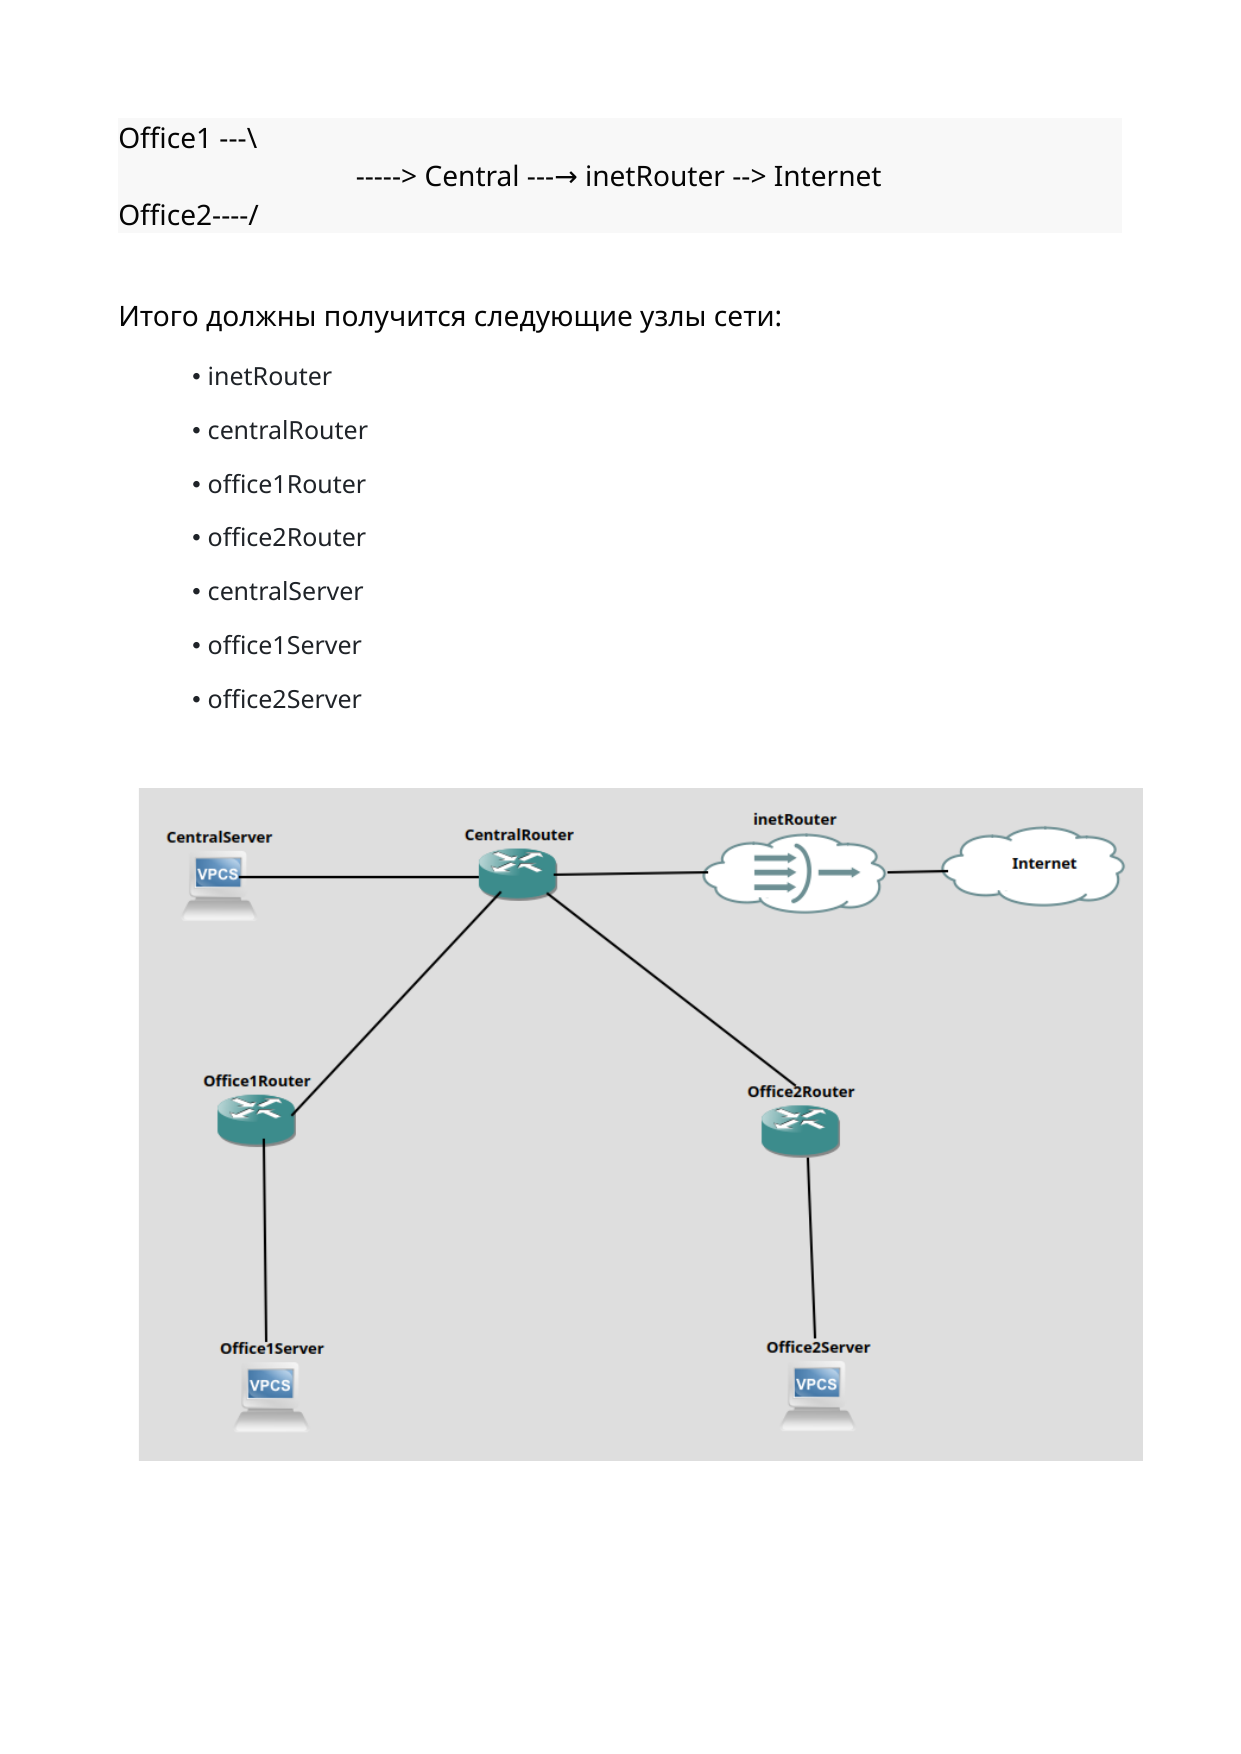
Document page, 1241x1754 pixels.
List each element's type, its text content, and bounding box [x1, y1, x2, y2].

list centralRouter [118, 412, 1122, 447]
list office1Router [118, 466, 1122, 500]
list centralServer [118, 574, 1122, 608]
text Office1 ---\ [118, 118, 1122, 156]
list office2Server [118, 681, 1122, 715]
text Office2----/ [118, 195, 1122, 233]
text Итого должны получится следующие узлы сети: [118, 252, 1122, 334]
picture [138, 788, 1143, 1461]
list office2Router [118, 520, 1122, 554]
list inetRouter [118, 359, 1122, 393]
text -----> Central ---→ inetRouter --> Internet [118, 156, 1122, 195]
list office1Server [118, 627, 1122, 662]
